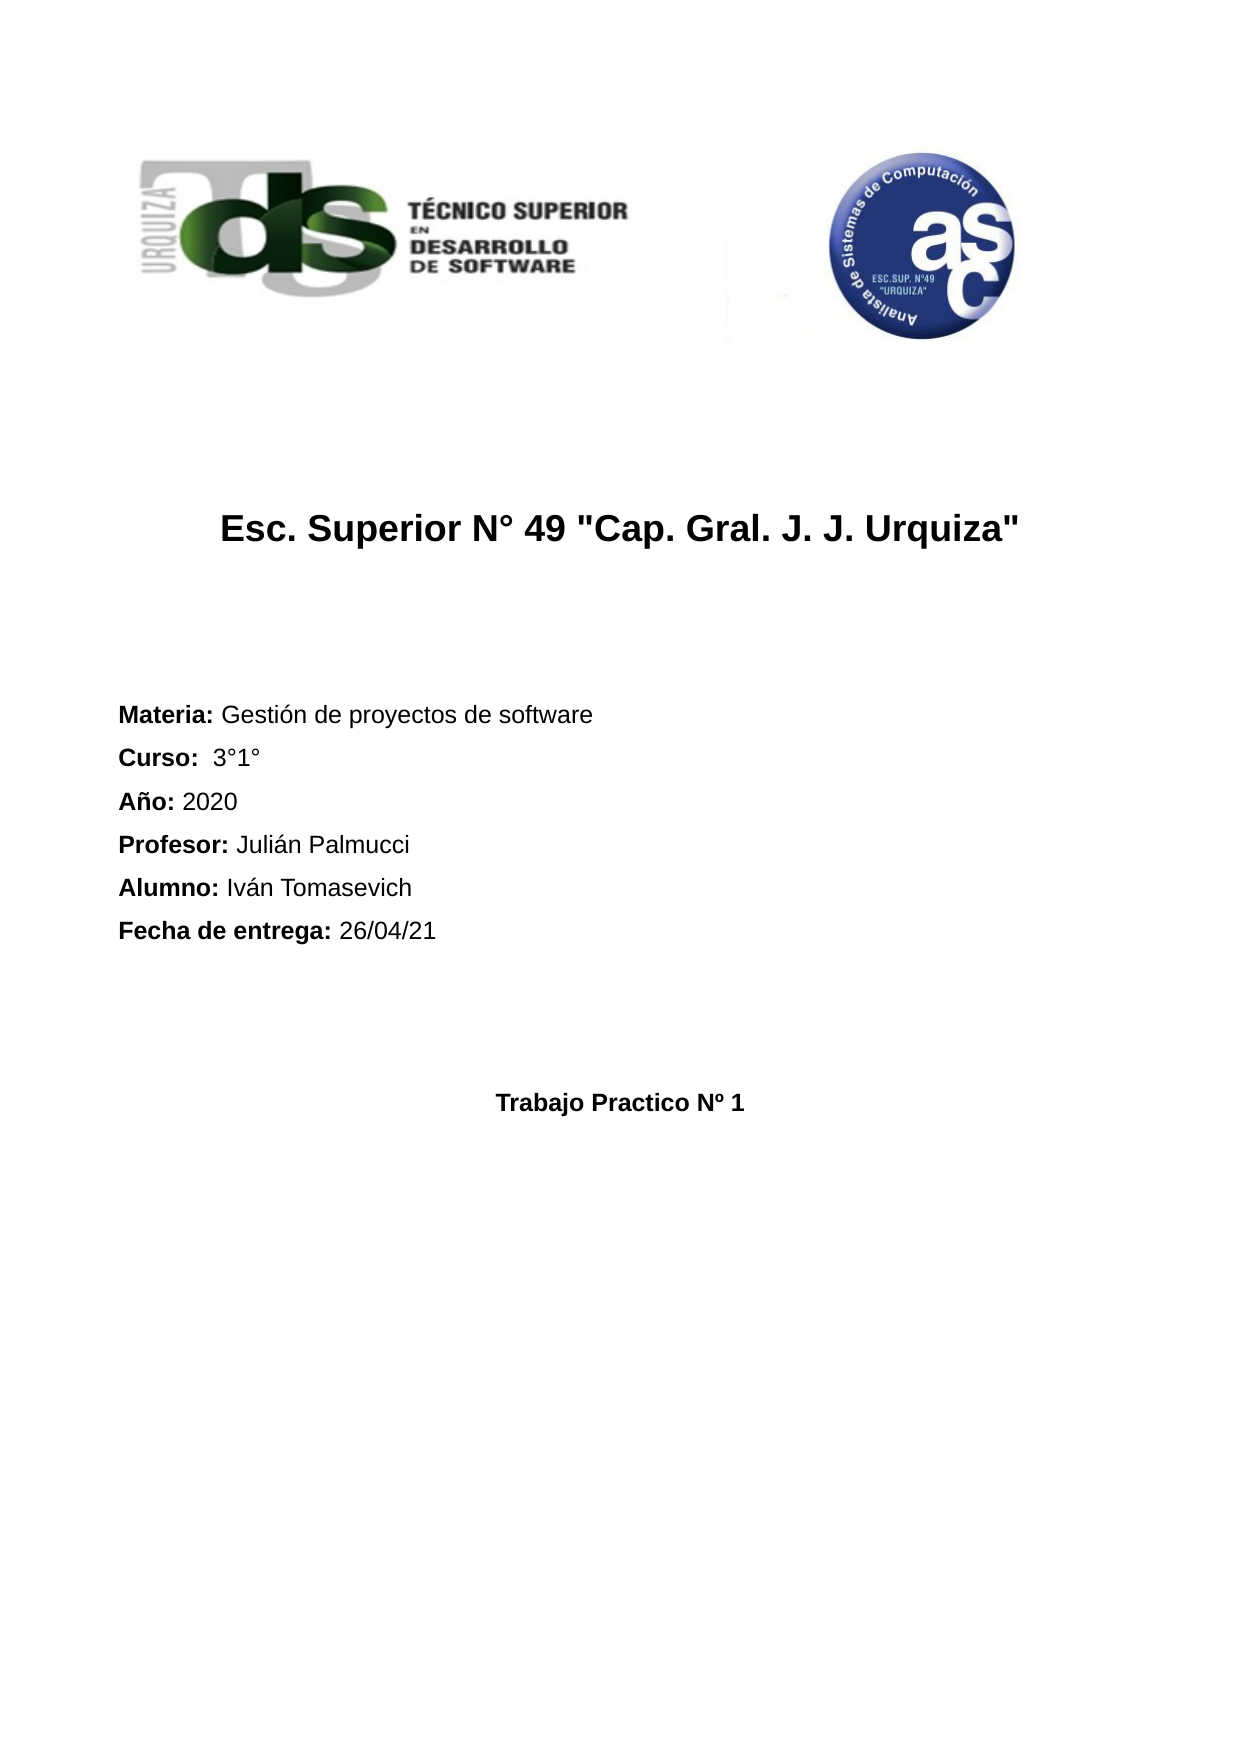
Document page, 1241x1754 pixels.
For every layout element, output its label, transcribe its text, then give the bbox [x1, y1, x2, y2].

text Año: 2020 [118, 787, 1122, 815]
text Materia: Gestión de proyectos de software [118, 700, 1122, 729]
text Trabajo Practico Nº 1 [118, 1088, 1122, 1117]
text Alumno: Iván Tomasevich [118, 873, 1122, 902]
text Esc. Superior N° 49 "Cap. Gral. J. J. Urquiza" [118, 506, 1122, 549]
text Fecha de entrega: 26/04/21 [118, 916, 1122, 945]
text Curso: 3°1° [118, 743, 1122, 772]
picture [123, 146, 644, 327]
text Profesor: Julián Palmucci [118, 830, 1122, 858]
